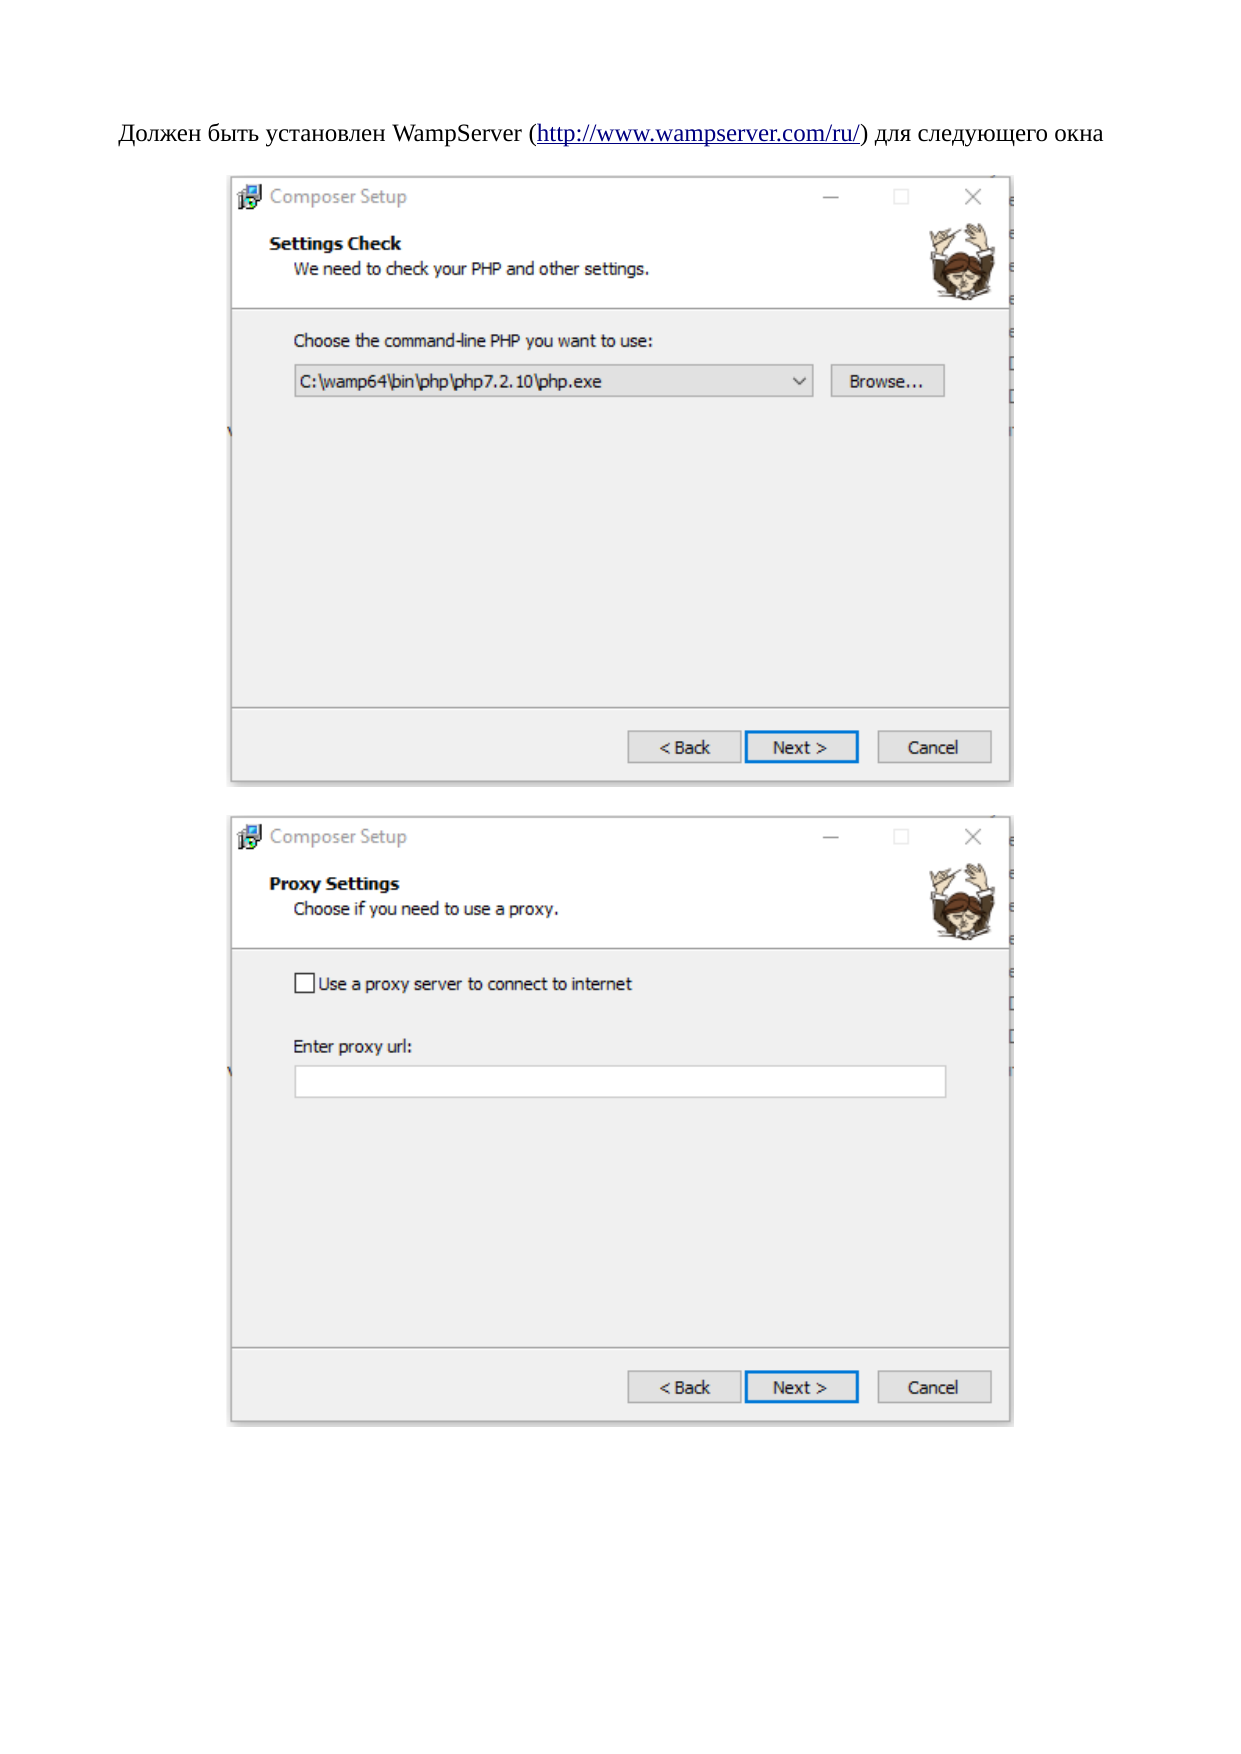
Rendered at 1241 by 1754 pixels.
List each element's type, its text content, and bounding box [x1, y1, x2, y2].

text Должен быть установлен WampServer (http://www.wampserver.com/ru/) для следующего окна [118, 118, 1122, 147]
picture [226, 815, 1014, 1427]
picture [226, 175, 1014, 787]
